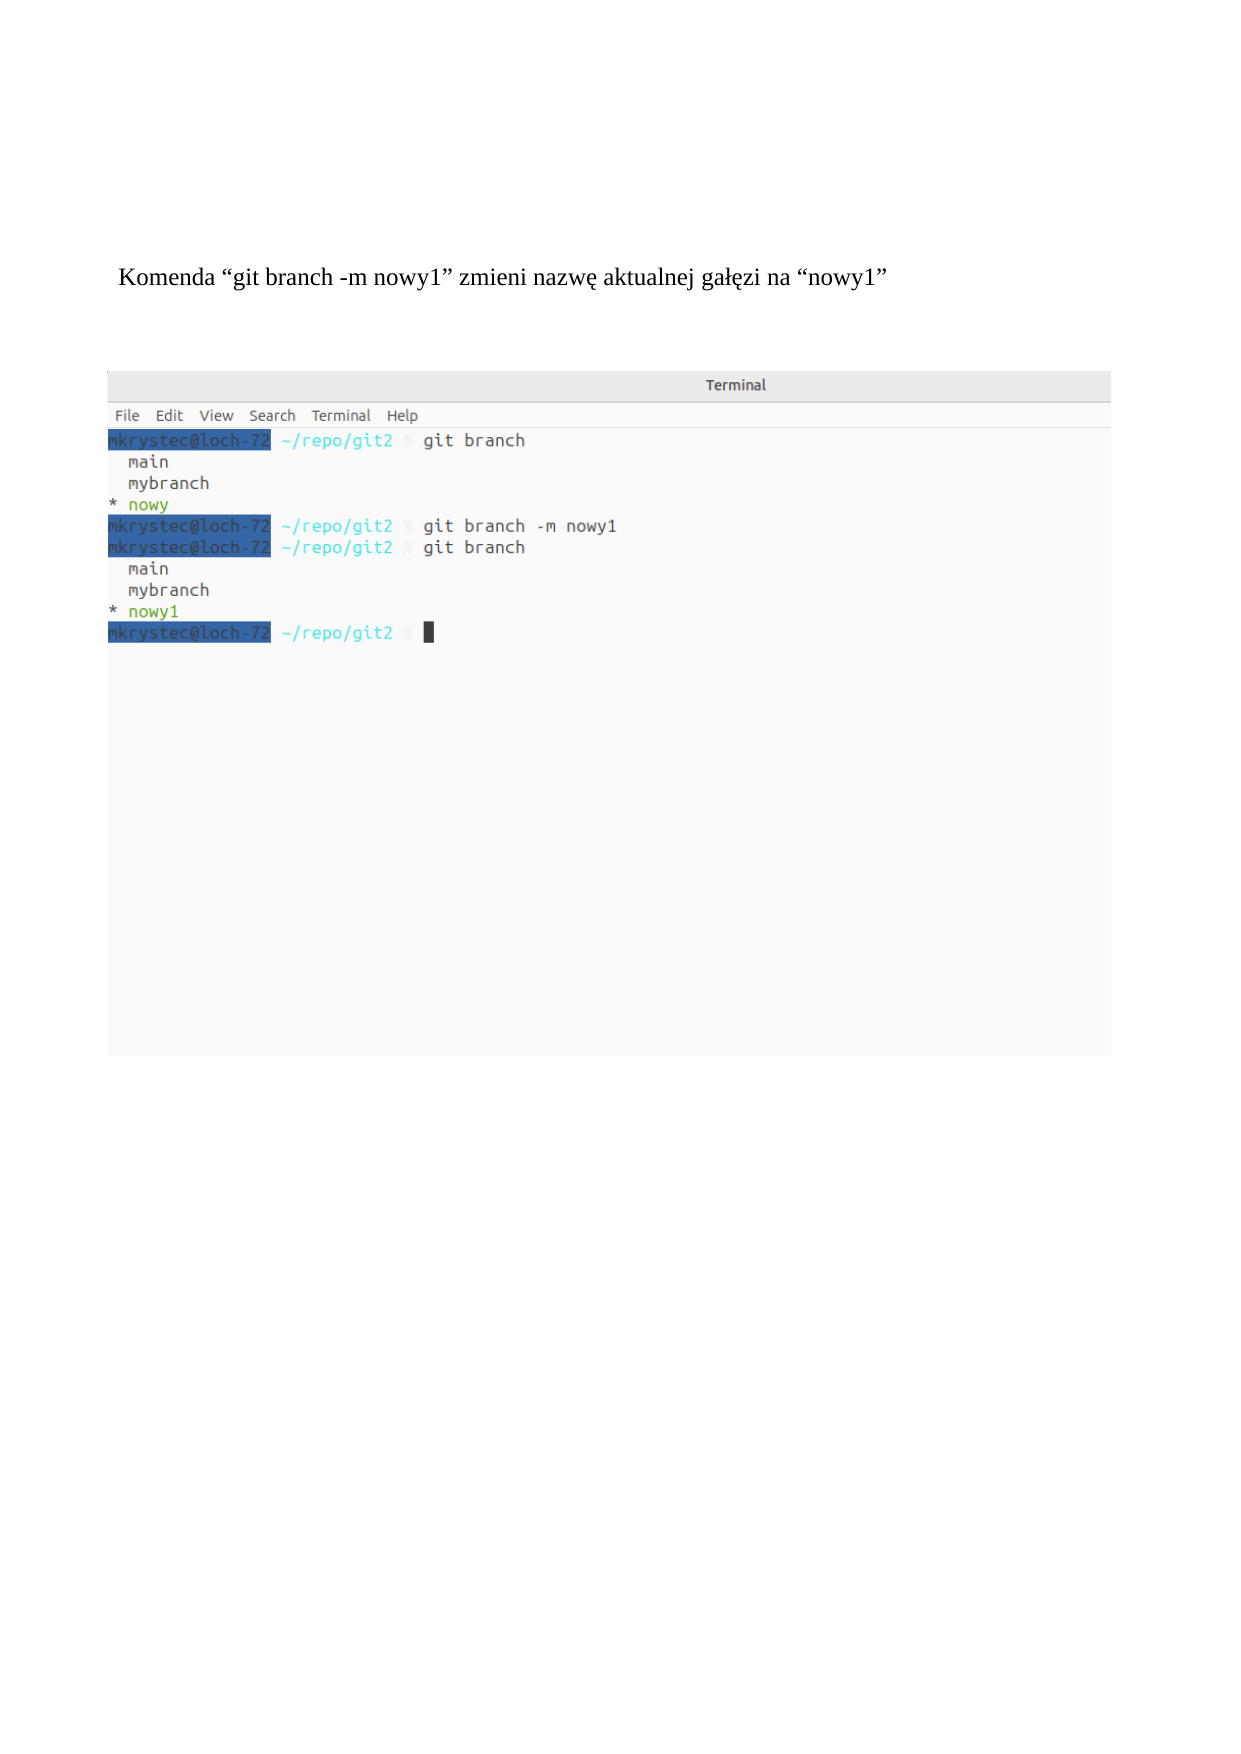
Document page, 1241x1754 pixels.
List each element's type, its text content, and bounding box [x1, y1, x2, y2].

text Komenda “git branch -m nowy1” zmieni nazwę aktualnej gałęzi na “nowy1” [118, 118, 1122, 291]
picture [107, 371, 1112, 1056]
